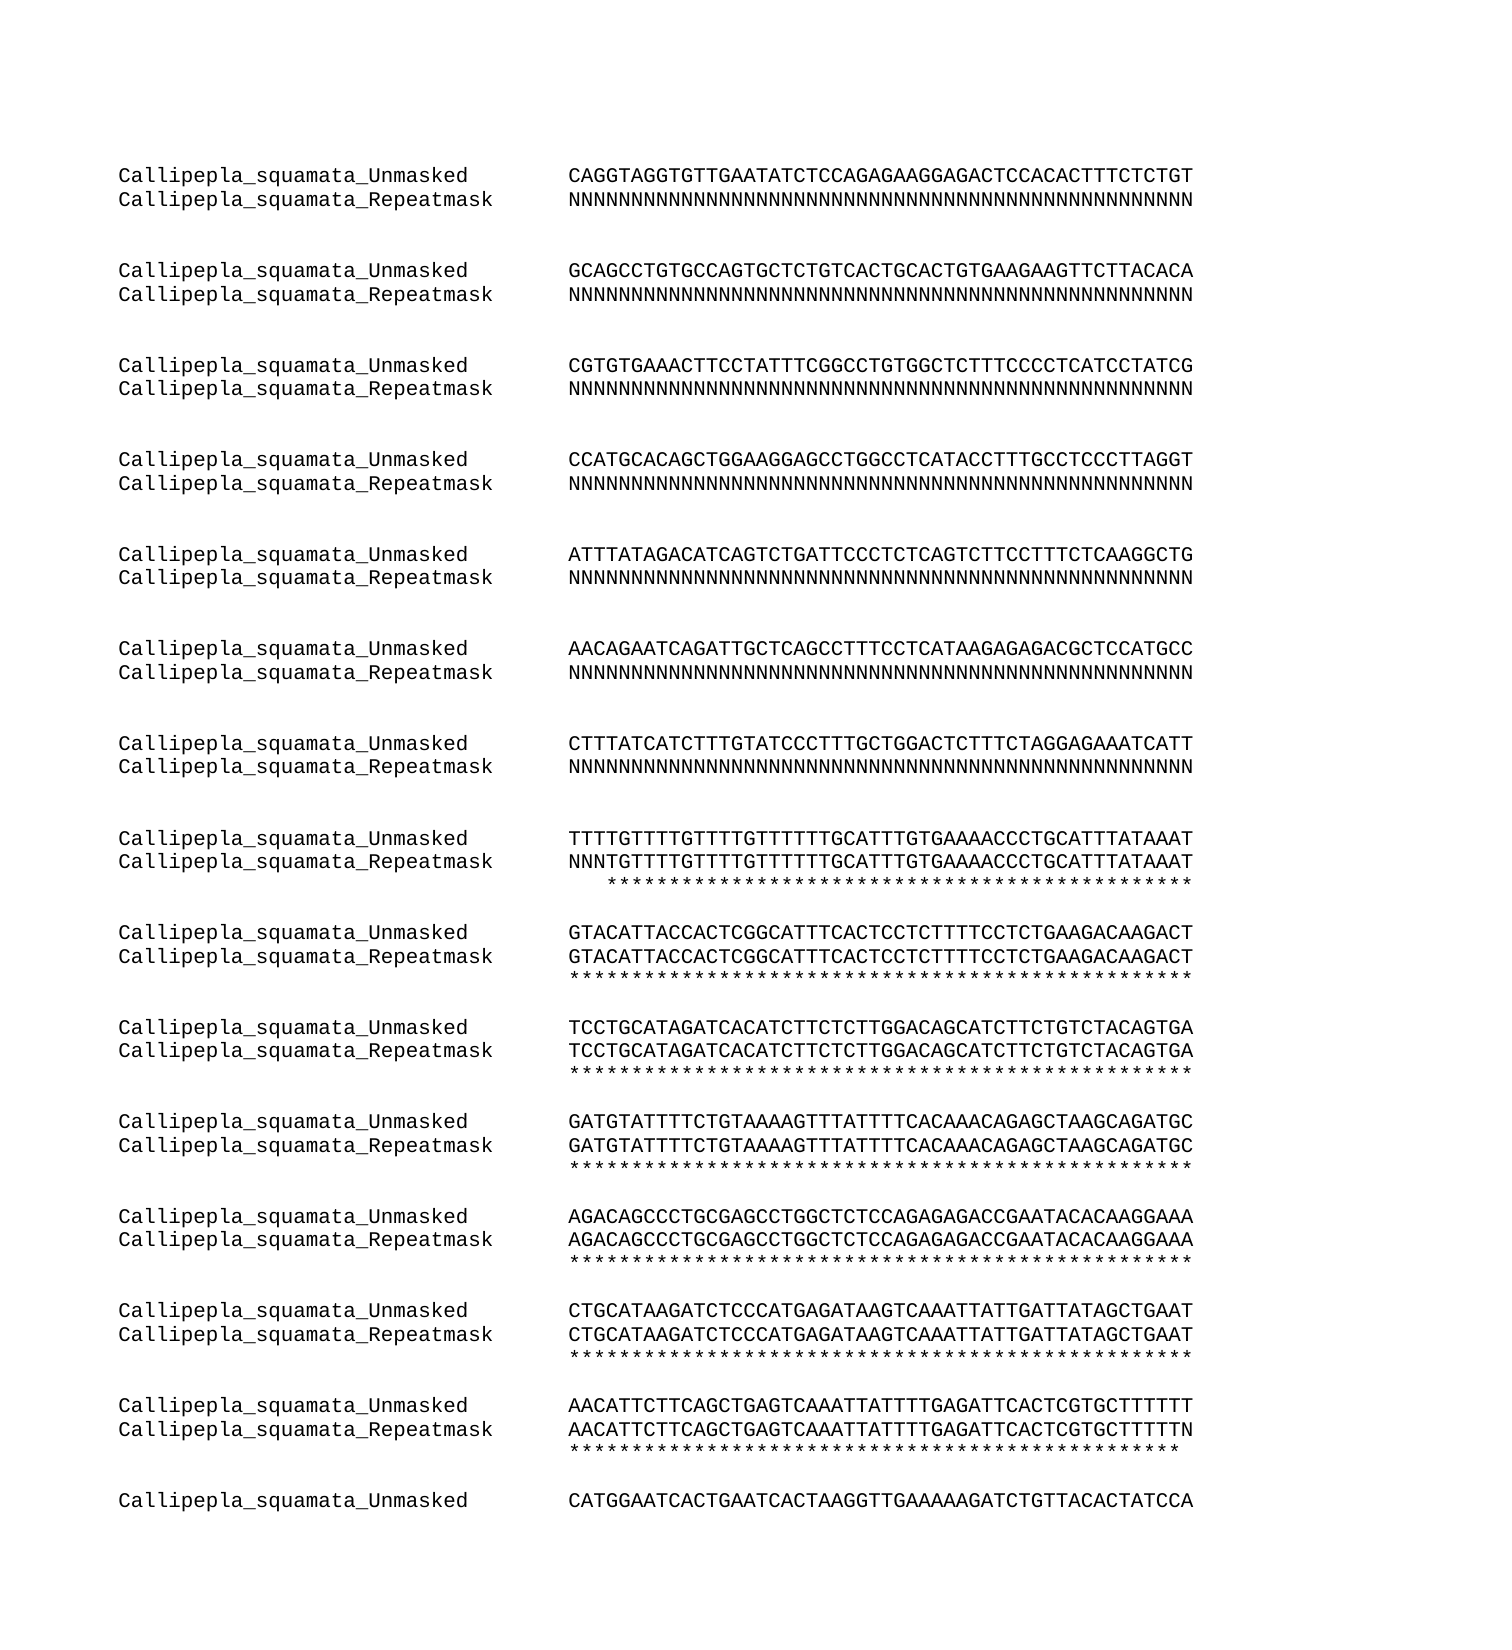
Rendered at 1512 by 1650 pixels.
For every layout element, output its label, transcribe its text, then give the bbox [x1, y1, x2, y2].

text Callipepla_squamata_Unmasked CTGCATAAGATCTCCCATGAGATAAGTCAAATTATTGATTATAGCTGAAT [118, 1300, 1393, 1324]
text Callipepla_squamata_Unmasked AACAGAATCAGATTGCTCAGCCTTTCCTCATAAGAGAGACGCTCCATGCC [118, 638, 1393, 662]
text Callipepla_squamata_Repeatmask CTGCATAAGATCTCCCATGAGATAAGTCAAATTATTGATTATAGCTGAAT [118, 1324, 1393, 1348]
text *********************************************** [118, 875, 1393, 898]
text ************************************************** [118, 969, 1393, 993]
text Callipepla_squamata_Unmasked TCCTGCATAGATCACATCTTCTCTTGGACAGCATCTTCTGTCTACAGTGA [118, 1017, 1393, 1040]
text ************************************************** [118, 1253, 1393, 1277]
text ************************************************** [118, 1158, 1393, 1182]
text Callipepla_squamata_Unmasked ATTTATAGACATCAGTCTGATTCCCTCTCAGTCTTCCTTTCTCAAGGCTG [118, 544, 1393, 567]
text Callipepla_squamata_Repeatmask NNNNNNNNNNNNNNNNNNNNNNNNNNNNNNNNNNNNNNNNNNNNNNNNNN [118, 567, 1393, 591]
text Callipepla_squamata_Repeatmask GTACATTACCACTCGGCATTTCACTCCTCTTTTCCTCTGAAGACAAGACT [118, 946, 1393, 969]
text Callipepla_squamata_Repeatmask NNNTGTTTTGTTTTGTTTTTTGCATTTGTGAAAACCCTGCATTTATAAAT [118, 851, 1393, 875]
text Callipepla_squamata_Repeatmask GATGTATTTTCTGTAAAAGTTTATTTTCACAAACAGAGCTAAGCAGATGC [118, 1135, 1393, 1158]
text Callipepla_squamata_Repeatmask AGACAGCCCTGCGAGCCTGGCTCTCCAGAGAGACCGAATACACAAGGAAA [118, 1229, 1393, 1253]
text Callipepla_squamata_Repeatmask NNNNNNNNNNNNNNNNNNNNNNNNNNNNNNNNNNNNNNNNNNNNNNNNNN [118, 189, 1393, 213]
text ************************************************** [118, 1064, 1393, 1088]
text Callipepla_squamata_Unmasked TTTTGTTTTGTTTTGTTTTTTGCATTTGTGAAAACCCTGCATTTATAAAT [118, 827, 1393, 851]
text Callipepla_squamata_Unmasked CCATGCACAGCTGGAAGGAGCCTGGCCTCATACCTTTGCCTCCCTTAGGT [118, 449, 1393, 473]
text Callipepla_squamata_Unmasked GCAGCCTGTGCCAGTGCTCTGTCACTGCACTGTGAAGAAGTTCTTACACA [118, 260, 1393, 284]
text Callipepla_squamata_Repeatmask AACATTCTTCAGCTGAGTCAAATTATTTTGAGATTCACTCGTGCTTTTTN [118, 1419, 1393, 1442]
text Callipepla_squamata_Repeatmask NNNNNNNNNNNNNNNNNNNNNNNNNNNNNNNNNNNNNNNNNNNNNNNNNN [118, 662, 1393, 686]
text Callipepla_squamata_Unmasked CAGGTAGGTGTTGAATATCTCCAGAGAAGGAGACTCCACACTTTCTCTGT [118, 165, 1393, 189]
text Callipepla_squamata_Unmasked CTTTATCATCTTTGTATCCCTTTGCTGGACTCTTTCTAGGAGAAATCATT [118, 733, 1393, 757]
text Callipepla_squamata_Repeatmask NNNNNNNNNNNNNNNNNNNNNNNNNNNNNNNNNNNNNNNNNNNNNNNNNN [118, 473, 1393, 496]
text Callipepla_squamata_Unmasked CGTGTGAAACTTCCTATTTCGGCCTGTGGCTCTTTCCCCTCATCCTATCG [118, 354, 1393, 378]
text Callipepla_squamata_Repeatmask NNNNNNNNNNNNNNNNNNNNNNNNNNNNNNNNNNNNNNNNNNNNNNNNNN [118, 284, 1393, 307]
text Callipepla_squamata_Repeatmask TCCTGCATAGATCACATCTTCTCTTGGACAGCATCTTCTGTCTACAGTGA [118, 1040, 1393, 1064]
text Callipepla_squamata_Unmasked GATGTATTTTCTGTAAAAGTTTATTTTCACAAACAGAGCTAAGCAGATGC [118, 1111, 1393, 1135]
text Callipepla_squamata_Unmasked AGACAGCCCTGCGAGCCTGGCTCTCCAGAGAGACCGAATACACAAGGAAA [118, 1206, 1393, 1229]
text ************************************************** [118, 1348, 1393, 1371]
text Callipepla_squamata_Unmasked AACATTCTTCAGCTGAGTCAAATTATTTTGAGATTCACTCGTGCTTTTTT [118, 1395, 1393, 1419]
text Callipepla_squamata_Unmasked GTACATTACCACTCGGCATTTCACTCCTCTTTTCCTCTGAAGACAAGACT [118, 922, 1393, 946]
text Callipepla_squamata_Repeatmask NNNNNNNNNNNNNNNNNNNNNNNNNNNNNNNNNNNNNNNNNNNNNNNNNN [118, 757, 1393, 780]
text Callipepla_squamata_Unmasked CATGGAATCACTGAATCACTAAGGTTGAAAAAGATCTGTTACACTATCCA [118, 1489, 1393, 1513]
text Callipepla_squamata_Repeatmask NNNNNNNNNNNNNNNNNNNNNNNNNNNNNNNNNNNNNNNNNNNNNNNNNN [118, 378, 1393, 402]
text ************************************************* [118, 1442, 1393, 1466]
